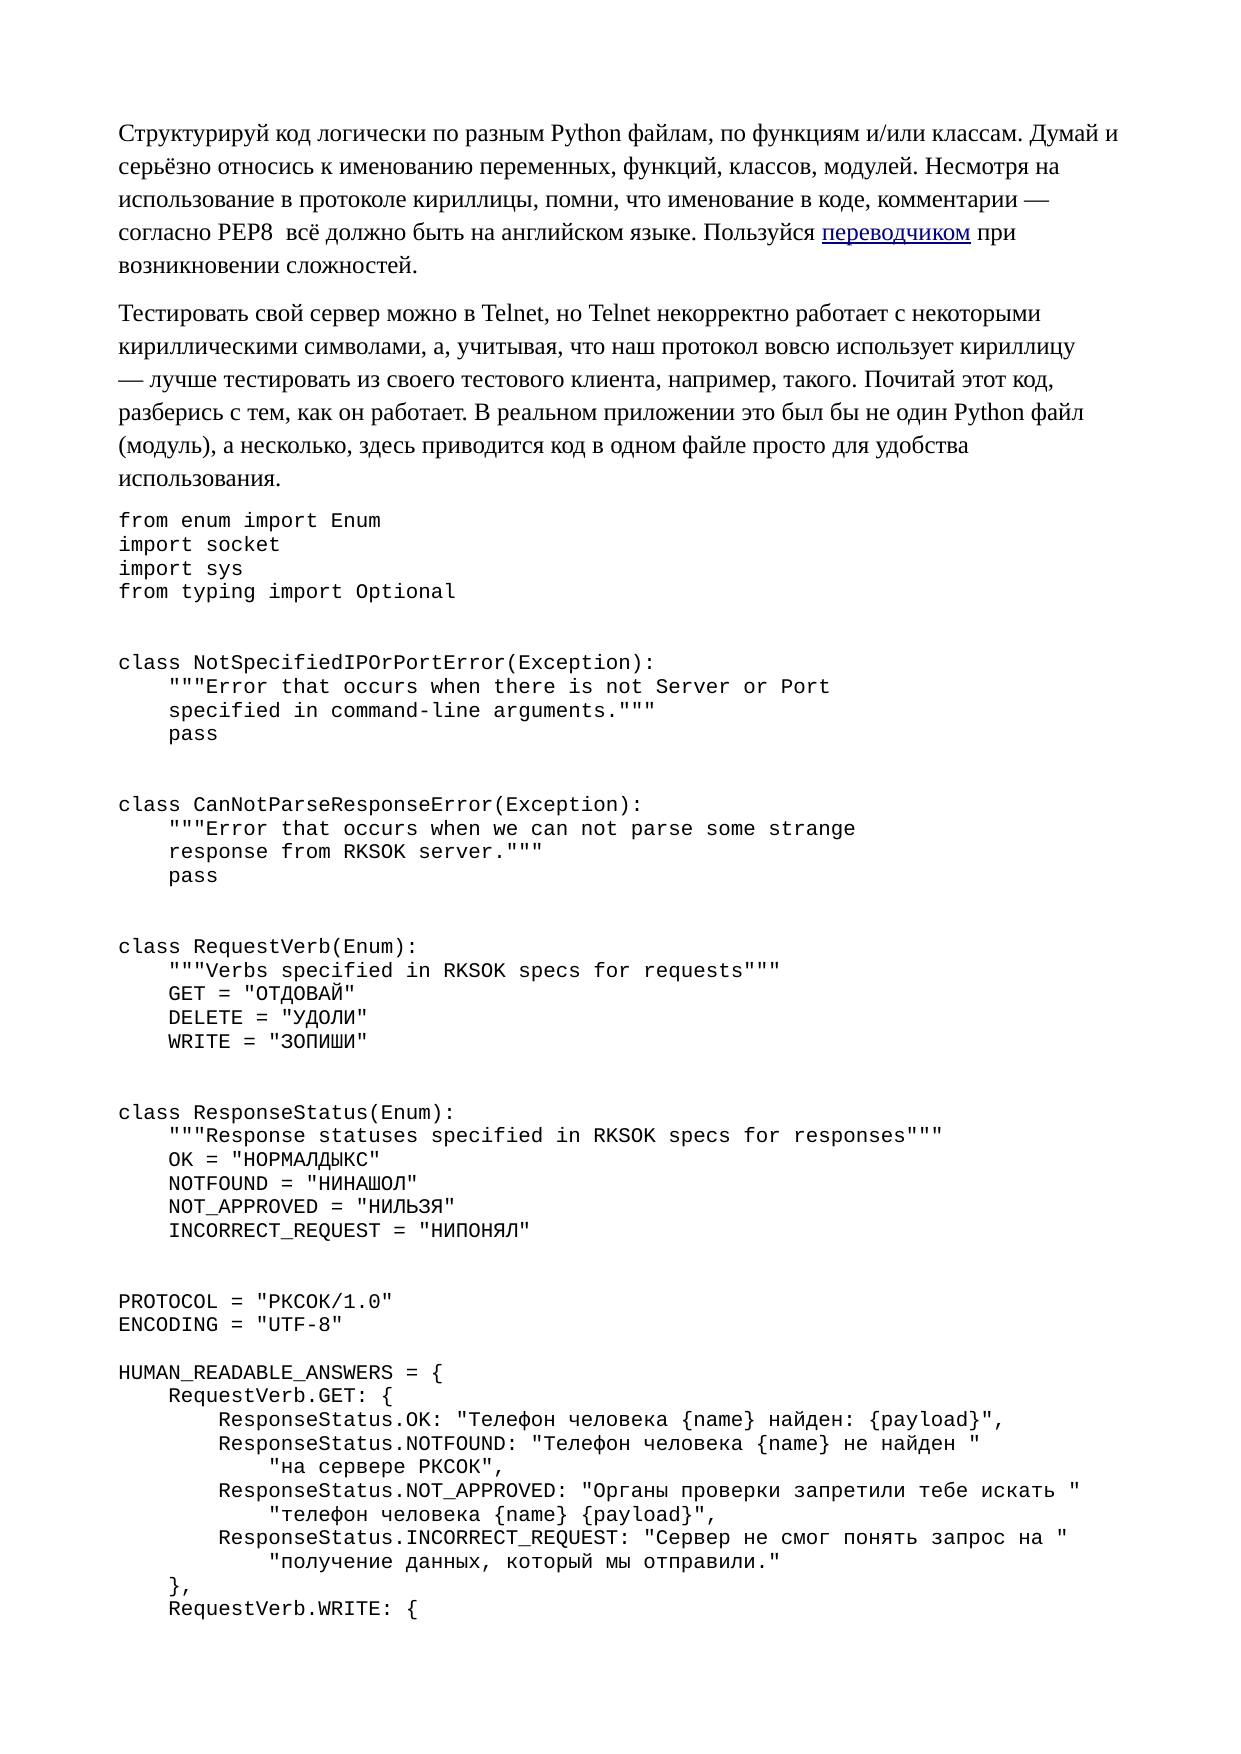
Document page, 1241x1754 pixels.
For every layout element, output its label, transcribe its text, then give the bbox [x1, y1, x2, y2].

text HUMAN_READABLE_ANSWERS = { [118, 1362, 1122, 1385]
text """Error that occurs when there is not Server or Port [118, 676, 1122, 700]
text NOT_APPROVED = "НИЛЬЗЯ" [118, 1196, 1122, 1220]
text specified in command-line arguments.""" [118, 700, 1122, 723]
text pass [118, 865, 1122, 889]
text from enum import Enum [118, 511, 1122, 534]
text from typing import Optional [118, 581, 1122, 605]
text pass [118, 723, 1122, 747]
text Структурируй код логически по разным Python файлам, по функциям и/или классам. Думай и серьёзно относись к именованию переменных, функций, классов, модулей. Несмотря на использование в протоколе кириллицы, помни, что именование в коде, комментарии — согласно PEP8 всё должно быть на английском языке. Пользуйся переводчиком при возникновении сложностей. [118, 118, 1122, 279]
text response from RKSOK server.""" [118, 842, 1122, 865]
text RequestVerb.GET: { [118, 1385, 1122, 1409]
text ResponseStatus.NOTFOUND: "Телефон человека {name} не найден " [118, 1433, 1122, 1456]
text RequestVerb.WRITE: { [118, 1598, 1122, 1622]
text class NotSpecifiedIPOrPortError(Exception): [118, 652, 1122, 676]
text "телефон человека {name} {payload}", [118, 1504, 1122, 1527]
text ResponseStatus.NOT_APPROVED: "Органы проверки запретили тебе искать " [118, 1480, 1122, 1504]
text Тестировать свой сервер можно в Telnet, но Telnet некорректно работает с некоторыми кириллическими символами, а, учитывая, что наш протокол вовсю использует кириллицу — лучше тестировать из своего тестового клиента, например, такого. Почитай этот код, разберись с тем, как он работает. В реальном приложении это был бы не один Python файл (модуль), а несколько, здесь приводится код в одном файле просто для удобства использования. [118, 298, 1122, 492]
text OK = "НОРМАЛДЫКС" [118, 1149, 1122, 1173]
text """Verbs specified in RKSOK specs for requests""" [118, 960, 1122, 983]
text import socket [118, 534, 1122, 558]
text INCORRECT_REQUEST = "НИПОНЯЛ" [118, 1220, 1122, 1243]
text GET = "ОТДОВАЙ" [118, 983, 1122, 1007]
text class CanNotParseResponseError(Exception): [118, 794, 1122, 818]
text PROTOCOL = "РКСОК/1.0" [118, 1291, 1122, 1314]
text import sys [118, 558, 1122, 581]
text "получение данных, который мы отправили." [118, 1551, 1122, 1574]
text ENCODING = "UTF-8" [118, 1314, 1122, 1338]
text class RequestVerb(Enum): [118, 936, 1122, 960]
text """Response statuses specified in RKSOK specs for responses""" [118, 1125, 1122, 1149]
text DELETE = "УДОЛИ" [118, 1007, 1122, 1031]
text "на сервере РКСОК", [118, 1456, 1122, 1480]
text class ResponseStatus(Enum): [118, 1102, 1122, 1125]
text ResponseStatus.INCORRECT_REQUEST: "Сервер не смог понять запрос на " [118, 1527, 1122, 1551]
text NOTFOUND = "НИНАШОЛ" [118, 1173, 1122, 1196]
text WRITE = "ЗОПИШИ" [118, 1031, 1122, 1054]
text """Error that occurs when we can not parse some strange [118, 818, 1122, 842]
text ResponseStatus.OK: "Телефон человека {name} найден: {payload}", [118, 1409, 1122, 1433]
text }, [118, 1574, 1122, 1598]
